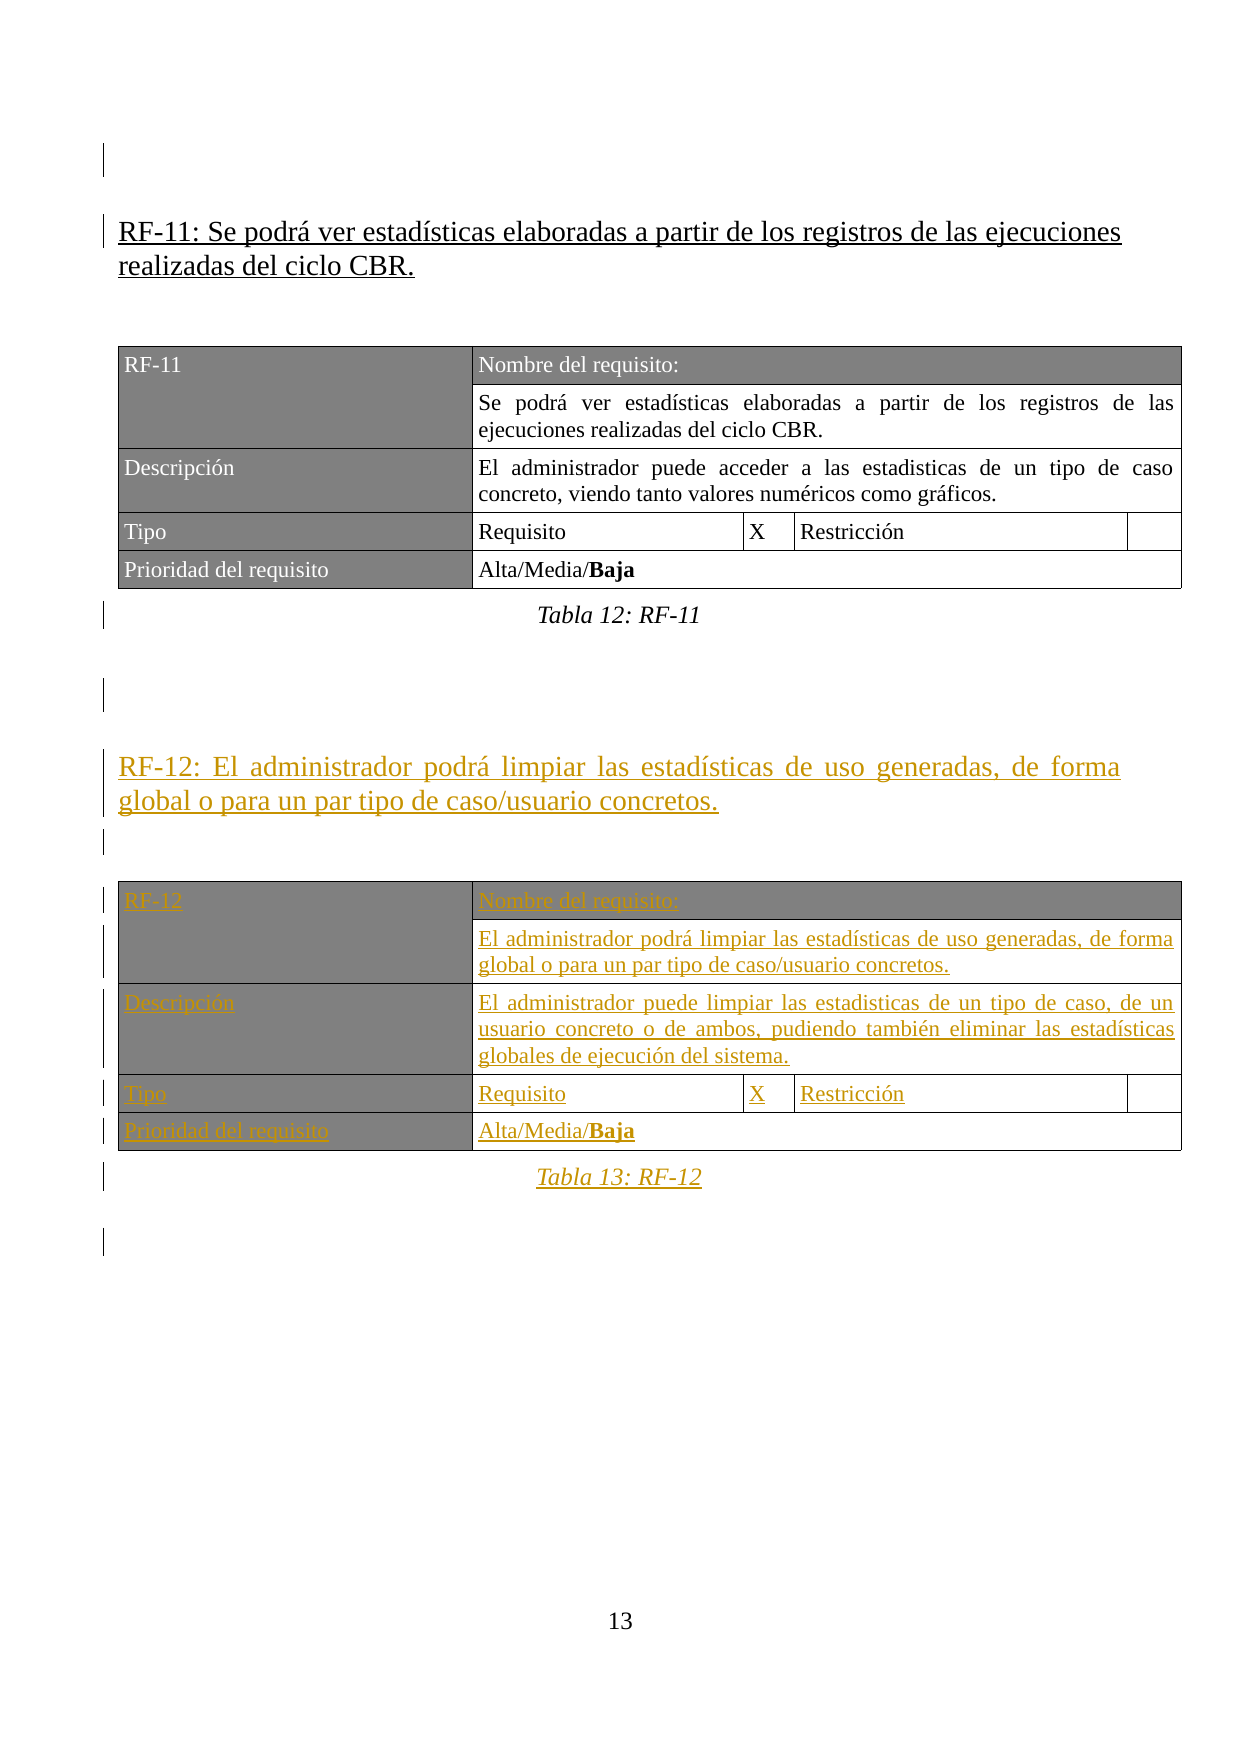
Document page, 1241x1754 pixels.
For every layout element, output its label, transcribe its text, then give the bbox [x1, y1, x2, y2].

text Tabla 12: RF-11 [118, 601, 1122, 629]
subtitle RF-11: Se podrá ver estadísticas elaboradas a partir de los registros de las ejecuciones [118, 214, 1122, 243]
table_cell X [744, 1075, 794, 1112]
table_cell Prioridad del requisito [119, 1113, 472, 1150]
table_cell [1128, 1075, 1181, 1112]
table_header Nombre del requisito: [473, 882, 1181, 919]
table_cell Tipo [119, 1075, 472, 1112]
subtitle RF-12: El administrador podrá limpiar las estadísticas de uso generadas, de forma global o para un par tipo de caso/usuario concretos. [118, 749, 1122, 817]
table_cell El administrador puede acceder a las estadisticas de un tipo de caso concreto, viendo tanto valores numéricos como gráficos. [473, 449, 1181, 512]
table_header RF-12 [119, 882, 472, 983]
table_cell Requisito [473, 1075, 743, 1112]
table_cell El administrador podrá limpiar las estadísticas de uso generadas, de forma global o para un par tipo de caso/usuario concretos. [473, 920, 1181, 983]
table_cell Restricción [795, 513, 1127, 550]
table_header Nombre del requisito: [473, 347, 1181, 384]
table_header RF-11 [119, 347, 472, 448]
table_cell Se podrá ver estadísticas elaboradas a partir de los registros de las ejecuciones realizadas del ciclo CBR. [473, 385, 1181, 448]
text Tabla 13: RF-12 [118, 1162, 1122, 1191]
table_cell Alta/Media/Baja [473, 1113, 1181, 1150]
table_cell Descripción [119, 449, 472, 512]
table_cell Restricción [795, 1075, 1127, 1112]
table_cell X [744, 513, 794, 550]
table_cell Requisito [473, 513, 743, 550]
subtitle realizadas del ciclo CBR. [118, 245, 1122, 281]
table_cell Alta/Media/Baja [473, 551, 1181, 588]
table_cell Descripción [119, 984, 472, 1074]
table_cell Tipo [119, 513, 472, 550]
table_cell [1128, 513, 1181, 550]
table_cell Prioridad del requisito [119, 551, 472, 588]
table_cell El administrador puede limpiar las estadisticas de un tipo de caso, de un usuario concreto o de ambos, pudiendo también eliminar las estadísticas globales de ejecución del sistema. [473, 984, 1181, 1074]
